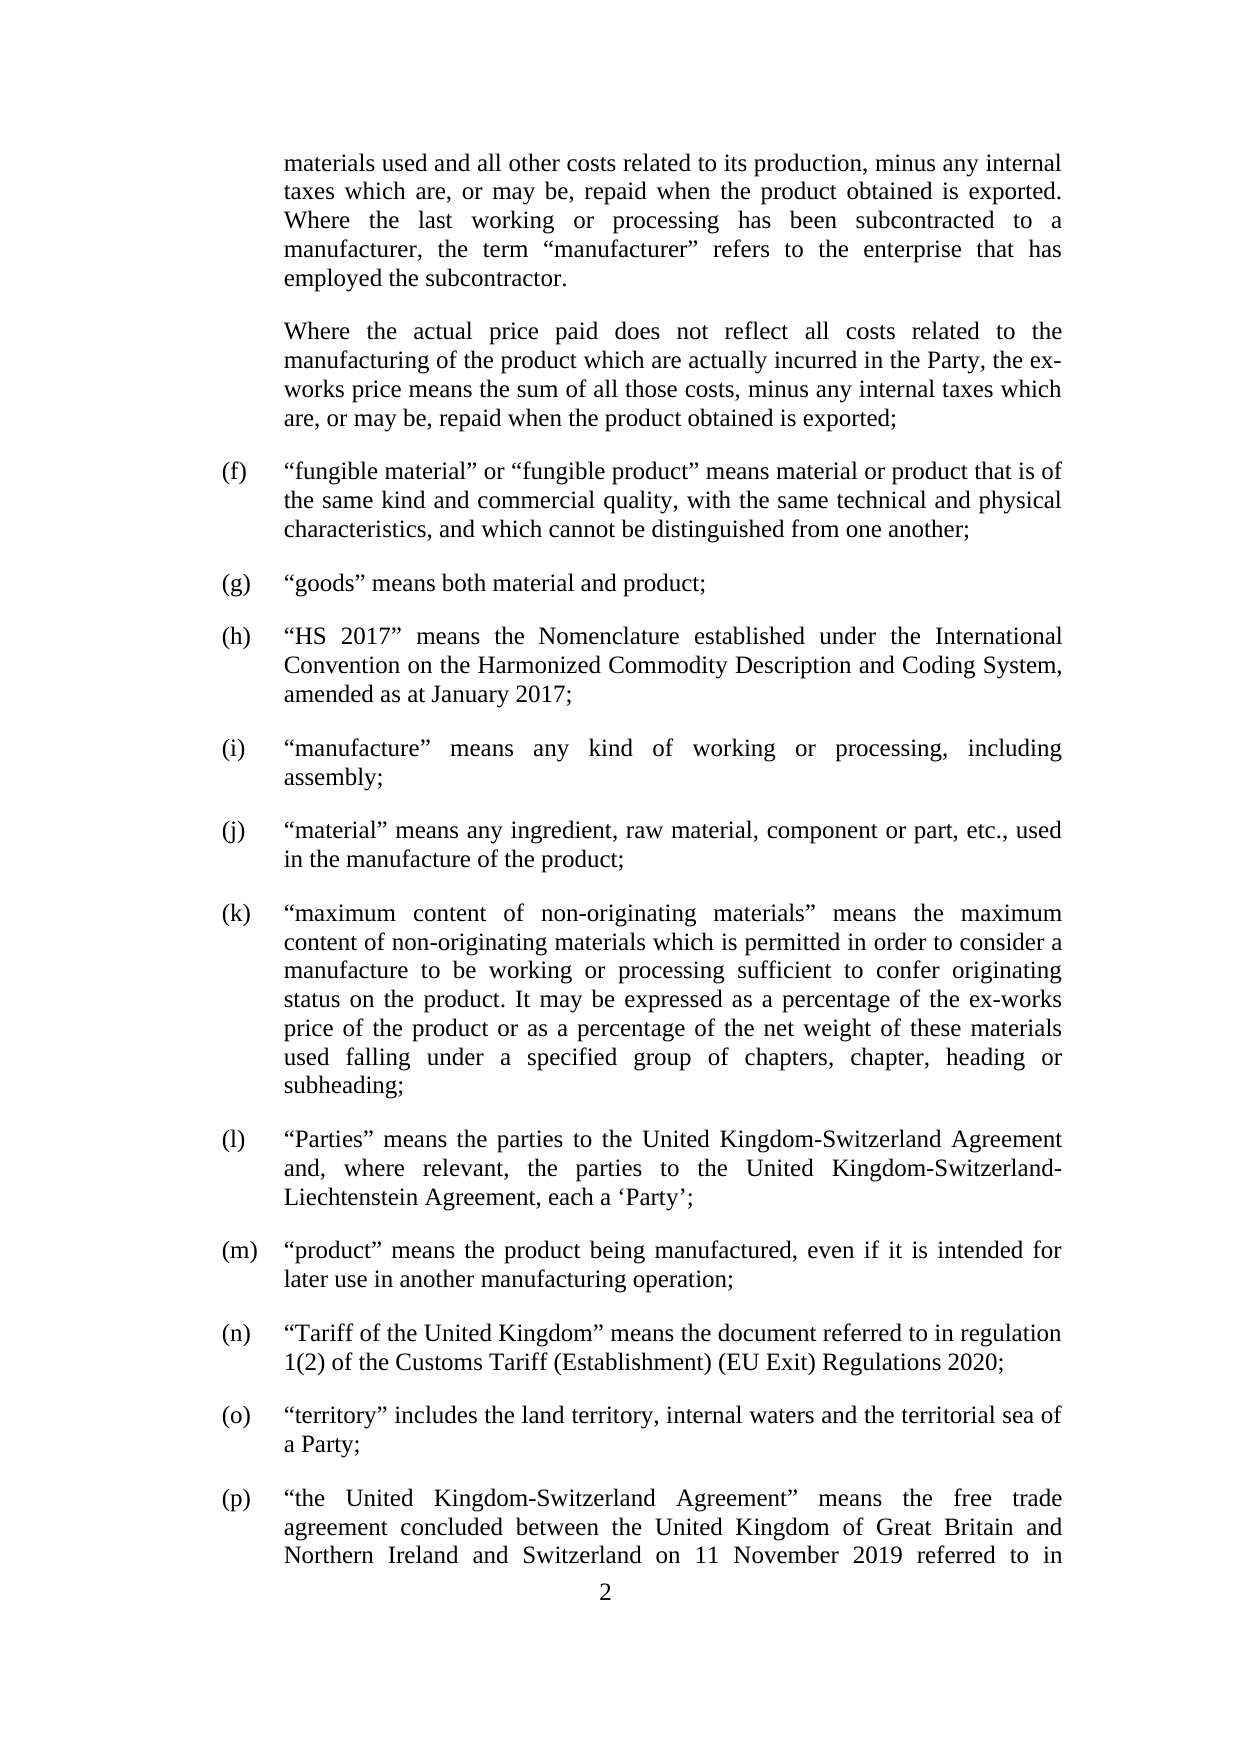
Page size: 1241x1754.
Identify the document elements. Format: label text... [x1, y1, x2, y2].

list (i) “manufacture” means any kind of working or processing, including assembly; [222, 733, 1063, 791]
list (m) “product” means the product being manufactured, even if it is intended for later use in another manufacturing operation; [222, 1236, 1063, 1293]
list (l) “Parties” means the parties to the United Kingdom-Switzerland Agreement and, where relevant, the parties to the United Kingdom-Switzerland-Liechtenstein Agreement, each a ‘Party’; [222, 1124, 1063, 1211]
list (k) “maximum content of non-originating materials” means the maximum content of non‑originating materials which is permitted in order to consider a manufacture to be working or processing sufficient to confer originating status on the product. It may be expressed as a percentage of the ex-works price of the product or as a percentage of the net weight of these materials used falling under a specified group of chapters, chapter, heading or subheading; [222, 898, 1063, 1099]
list (f) “fungible material” or “fungible product” means material or product that is of the same kind and commercial quality, with the same technical and physical characteristics, and which cannot be distinguished from one another; [222, 456, 1063, 543]
list (p) “the United Kingdom-Switzerland Agreement” means the free trade agreement concluded between the United Kingdom of Great Britain and Northern Ireland and Switzerland on 11 November 2019 referred to in [222, 1483, 1063, 1569]
list (n) “Tariff of the United Kingdom” means the document referred to in regulation 1(2) of the Customs Tariff (Establishment) (EU Exit) Regulations 2020; [222, 1318, 1063, 1376]
list (o) “territory” includes the land territory, internal waters and the territorial sea of a Party; [222, 1401, 1063, 1458]
list (g) “goods” means both material and product; [222, 568, 1063, 596]
list (j) “material” means any ingredient, raw material, component or part, etc., used in the manufacture of the product; [222, 816, 1063, 873]
list materials used and all other costs related to its production, minus any internal taxes which are, or may be, repaid when the product obtained is exported. Where the last working or processing has been subcontracted to a manufacturer, the term “manufacturer” refers to the enterprise that has employed the subcontractor. [222, 148, 1063, 291]
list Where the actual price paid does not reflect all costs related to the manufacturing of the product which are actually incurred in the Party, the ex-works price means the sum of all those costs, minus any internal taxes which are, or may be, repaid when the product obtained is exported; [222, 316, 1063, 431]
list (h) “HS 2017” means the Nomenclature established under the International Convention on the Harmonized Commodity Description and Coding System, amended as at January 2017; [222, 621, 1063, 708]
